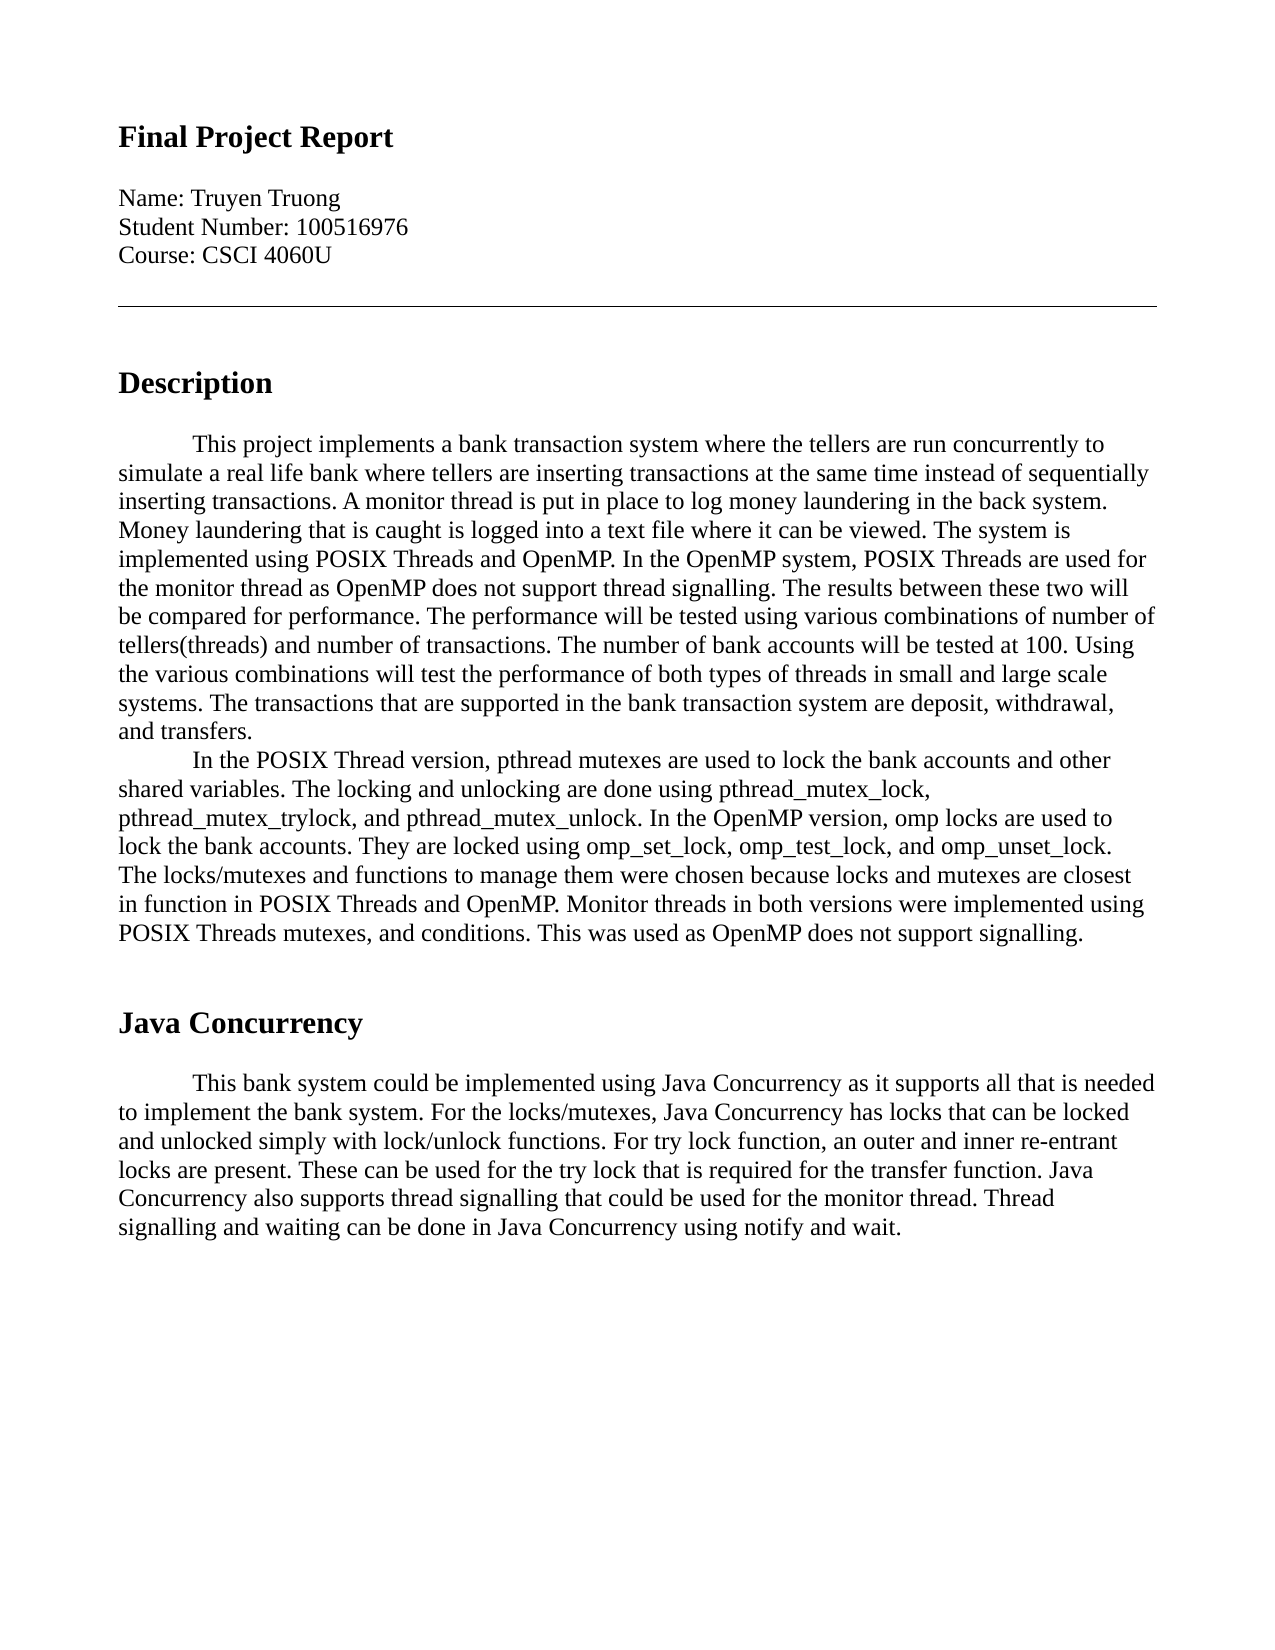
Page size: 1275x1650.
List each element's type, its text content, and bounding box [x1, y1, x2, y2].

text This bank system could be implemented using Java Concurrency as it supports all that is needed to implement the bank system. For the locks/mutexes, Java Concurrency has locks that can be locked and unlocked simply with lock/unlock functions. For try lock function, an outer and inner re-entrant locks are present. These can be used for the try lock that is required for the transfer function. Java Concurrency also supports thread signalling that could be used for the monitor thread. Thread signalling and waiting can be done in Java Concurrency using notify and wait. [118, 1068, 1157, 1241]
text Student Number: 100516976 [118, 212, 1157, 240]
text Java Concurrency [118, 1004, 1157, 1040]
text Description [118, 364, 1157, 400]
text Final Project Report [118, 118, 1157, 154]
text This project implements a bank transaction system where the tellers are run concurrently to simulate a real life bank where tellers are inserting transactions at the same time instead of sequentially inserting transactions. A monitor thread is put in place to log money laundering in the back system. Money laundering that is caught is logged into a text file where it can be viewed. The system is implemented using POSIX Threads and OpenMP. In the OpenMP system, POSIX Threads are used for the monitor thread as OpenMP does not support thread signalling. The results between these two will be compared for performance. The performance will be tested using various combinations of number of tellers(threads) and number of transactions. The number of bank accounts will be tested at 100. Using the various combinations will test the performance of both types of threads in small and large scale systems. The transactions that are supported in the bank transaction system are deposit, withdrawal, and transfers. [118, 429, 1157, 745]
text In the POSIX Thread version, pthread mutexes are used to lock the bank accounts and other shared variables. The locking and unlocking are done using pthread_mutex_lock, pthread_mutex_trylock, and pthread_mutex_unlock. In the OpenMP version, omp locks are used to lock the bank accounts. They are locked using omp_set_lock, omp_test_lock, and omp_unset_lock. The locks/mutexes and functions to manage them were chosen because locks and mutexes are closest in function in POSIX Threads and OpenMP. Monitor threads in both versions were implemented using POSIX Threads mutexes, and conditions. This was used as OpenMP does not support signalling. [118, 745, 1157, 946]
text Course: CSCI 4060U [118, 240, 1157, 269]
text Name: Truyen Truong [118, 183, 1157, 212]
